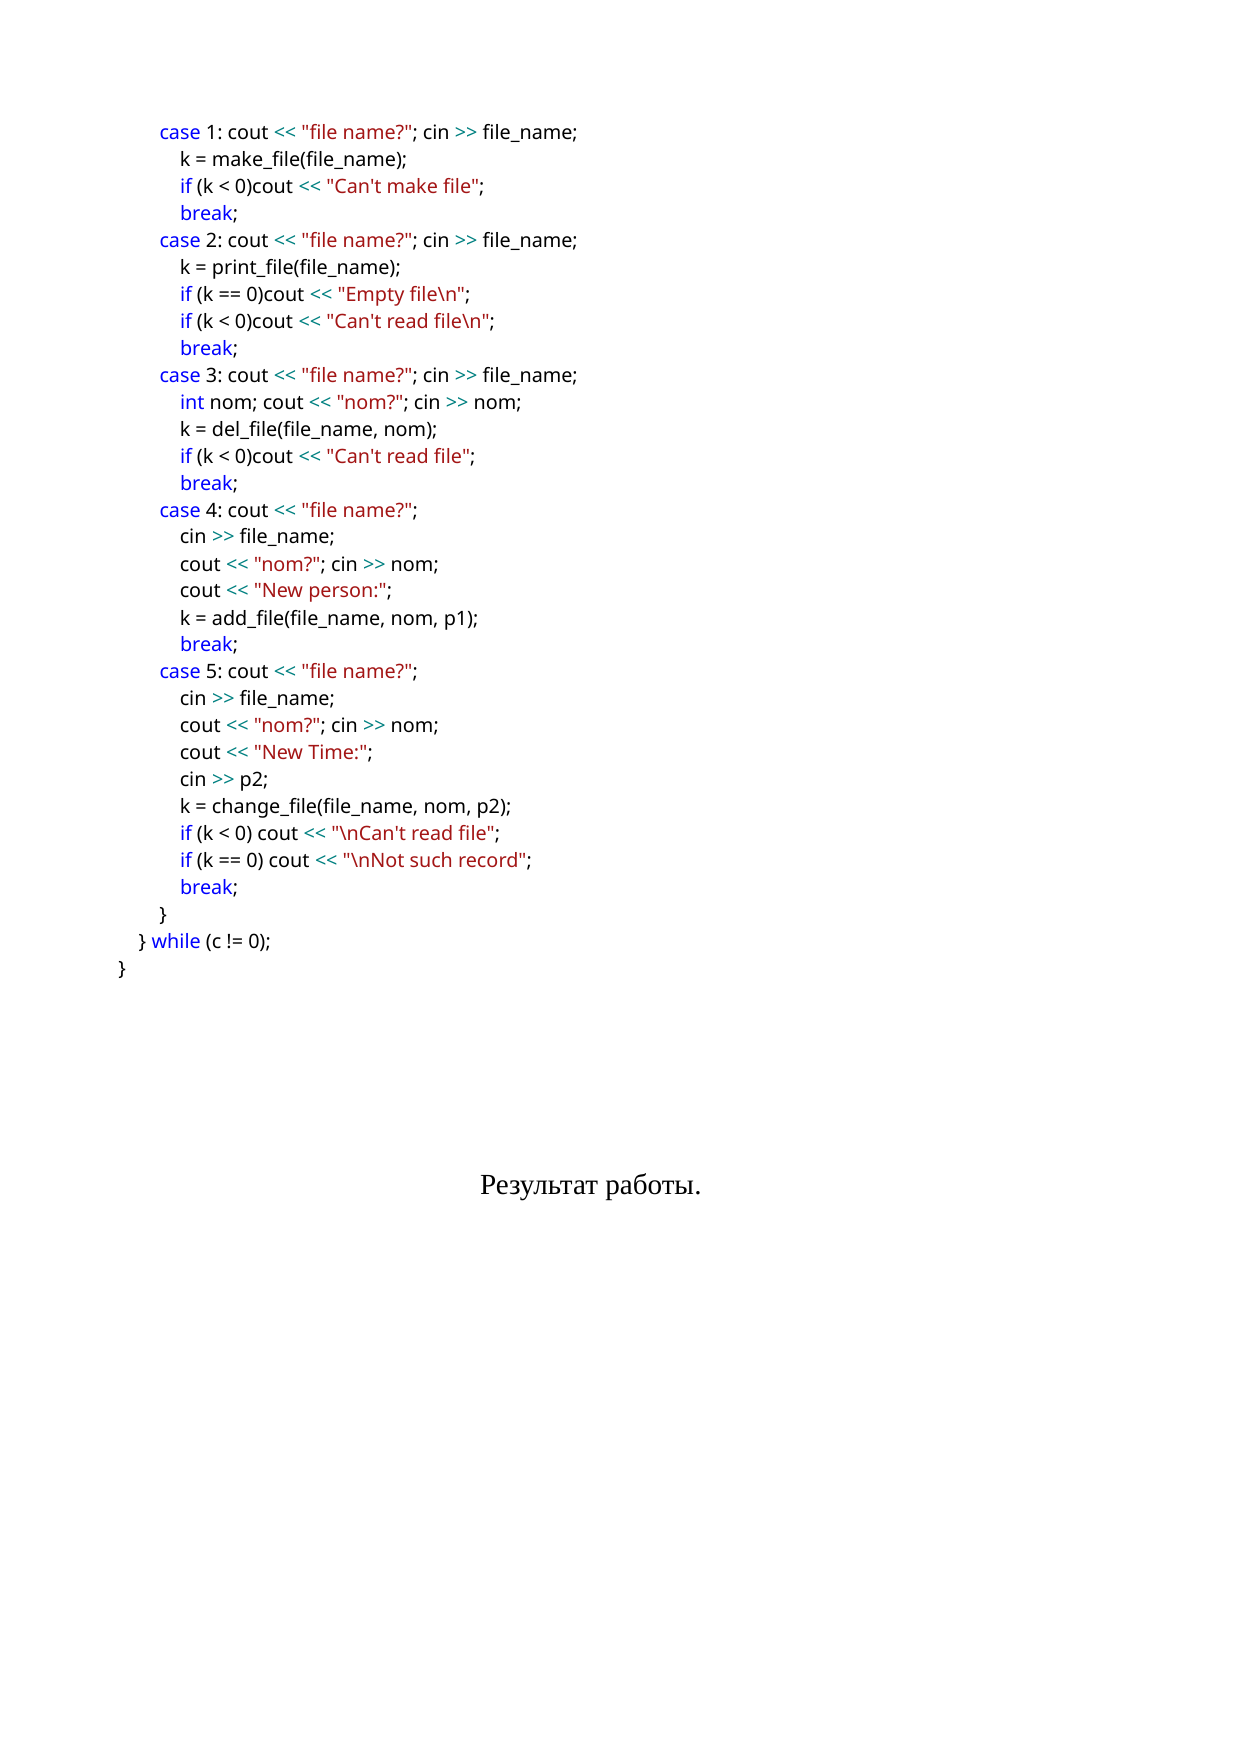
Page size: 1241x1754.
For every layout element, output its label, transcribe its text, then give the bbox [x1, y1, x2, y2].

text case 5: cout << "file name?"; [118, 658, 1122, 685]
text cin >> p2; [118, 766, 1122, 793]
text break; [118, 873, 1122, 901]
text if (k == 0)cout << "Empty file\n"; [118, 280, 1122, 307]
text k = del_file(file_name, nom); [118, 415, 1122, 442]
text case 3: cout << "file name?"; cin >> file_name; [118, 361, 1122, 388]
text cin >> file_name; [118, 685, 1122, 712]
text } [118, 901, 1122, 927]
text cout << "New Time:"; [118, 739, 1122, 766]
text Результат работы. [59, 1167, 1122, 1201]
text case 2: cout << "file name?"; cin >> file_name; [118, 226, 1122, 253]
text int nom; cout << "nom?"; cin >> nom; [118, 388, 1122, 415]
text cout << "nom?"; cin >> nom; [118, 550, 1122, 577]
text } while (c != 0); [118, 927, 1122, 954]
text break; [118, 334, 1122, 361]
text if (k < 0)cout << "Can't read file"; [118, 442, 1122, 469]
text k = change_file(file_name, nom, p2); [118, 793, 1122, 819]
text if (k < 0)cout << "Can't make file"; [118, 172, 1122, 199]
text } [118, 954, 1122, 981]
text cin >> file_name; [118, 523, 1122, 550]
text case 4: cout << "file name?"; [118, 496, 1122, 523]
text case 1: cout << "file name?"; cin >> file_name; [118, 118, 1122, 145]
text if (k == 0) cout << "\nNot such record"; [118, 847, 1122, 873]
text break; [118, 199, 1122, 226]
text k = print_file(file_name); [118, 253, 1122, 280]
text cout << "nom?"; cin >> nom; [118, 712, 1122, 739]
text break; [118, 469, 1122, 496]
text break; [118, 631, 1122, 658]
text k = make_file(file_name); [118, 145, 1122, 172]
text cout << "New person:"; [118, 577, 1122, 604]
text if (k < 0) cout << "\nCan't read file"; [118, 819, 1122, 847]
text k = add_file(file_name, nom, p1); [118, 604, 1122, 631]
text if (k < 0)cout << "Can't read file\n"; [118, 307, 1122, 334]
